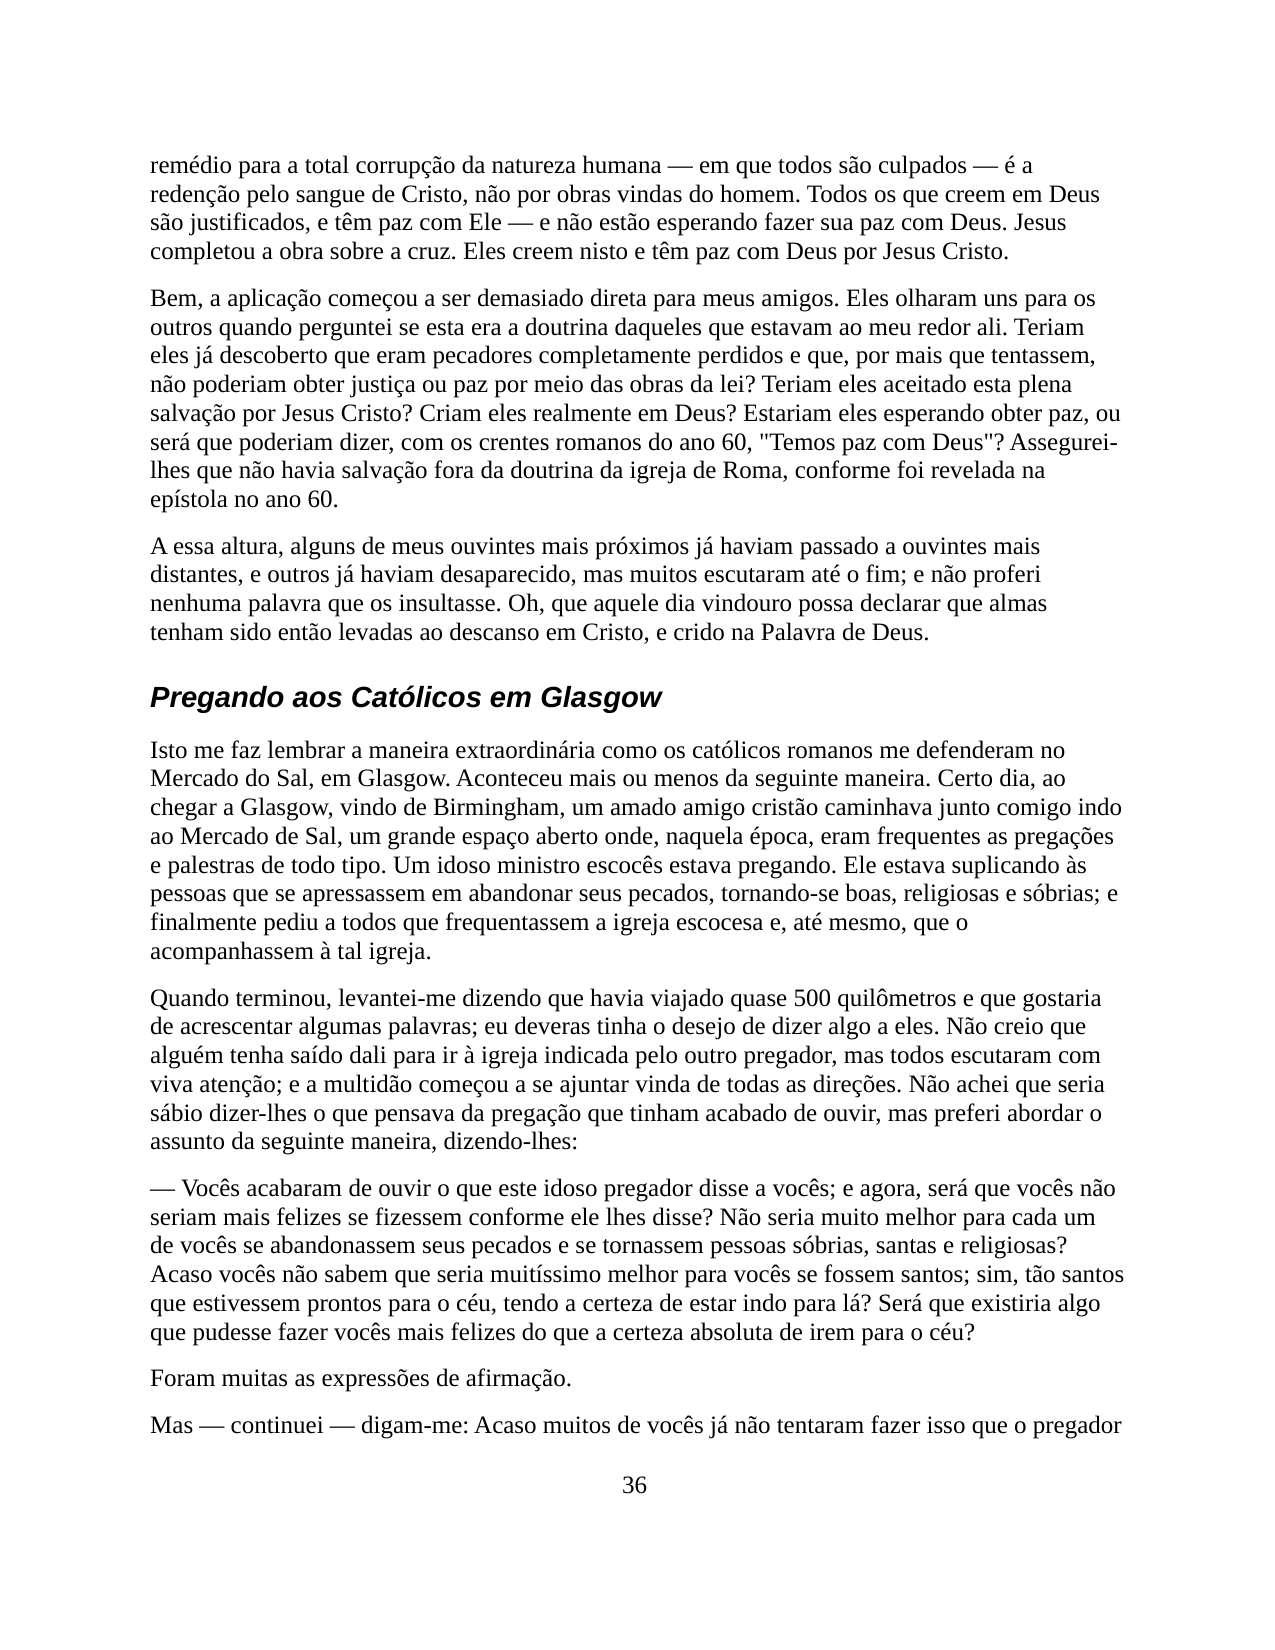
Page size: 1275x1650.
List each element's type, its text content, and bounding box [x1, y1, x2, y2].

text — Vocês acabaram de ouvir o que este idoso pregador disse a vocês; e agora, será que vocês não seriam mais felizes se fizessem conforme ele lhes disse? Não seria muito melhor para cada um de vocês se abandonassem seus pecados e se tornassem pessoas sóbrias, santas e religiosas? Acaso vocês não sabem que seria muitíssimo melhor para vocês se fossem santos; sim, tão santos que estivessem prontos para o céu, tendo a certeza de estar indo para lá? Será que existiria algo que pudesse fazer vocês mais felizes do que a certeza absoluta de irem para o céu? [150, 1173, 1125, 1346]
text Bem, a aplicação começou a ser demasiado direta para meus amigos. Eles olharam uns para os outros quando perguntei se esta era a doutrina daqueles que estavam ao meu redor ali. Teriam eles já descoberto que eram pecadores completamente perdidos e que, por mais que tentassem, não poderiam obter justiça ou paz por meio das obras da lei? Teriam eles aceitado esta plena salvação por Jesus Cristo? Criam eles realmente em Deus? Estariam eles esperando obter paz, ou será que poderiam dizer, com os crentes romanos do ano 60, "Temos paz com Deus"? Assegurei-lhes que não havia salvação fora da doutrina da igreja de Roma, conforme foi revelada na epístola no ano 60. [150, 283, 1125, 513]
subtitle Pregando aos Católicos em Glasgow [150, 680, 1125, 713]
text Foram muitas as expressões de afirmação. [150, 1363, 1125, 1392]
text A essa altura, alguns de meus ouvintes mais próximos já haviam passado a ouvintes mais distantes, e outros já haviam desaparecido, mas muitos escutaram até o fim; e não proferi nenhuma palavra que os insultasse. Oh, que aquele dia vindouro possa declarar que almas tenham sido então levadas ao descanso em Cristo, e crido na Palavra de Deus. [150, 531, 1125, 646]
text remédio para a total corrupção da natureza humana — em que todos são culpados — é a redenção pelo sangue de Cristo, não por obras vindas do homem. Todos os que creem em Deus são justificados, e têm paz com Ele — e não estão esperando fazer sua paz com Deus. Jesus completou a obra sobre a cruz. Eles creem nisto e têm paz com Deus por Jesus Cristo. [150, 150, 1125, 265]
text Isto me faz lembrar a maneira extraordinária como os católicos romanos me defenderam no Mercado do Sal, em Glasgow. Aconteceu mais ou menos da seguinte maneira. Certo dia, ao chegar a Glasgow, vindo de Birmingham, um amado amigo cristão caminhava junto comigo indo ao Mercado de Sal, um grande espaço aberto onde, naquela época, eram frequentes as pregações e palestras de todo tipo. Um idoso ministro escocês estava pregando. Ele estava suplicando às pessoas que se apressassem em abandonar seus pecados, tornando-se boas, religiosas e sóbrias; e finalmente pediu a todos que frequentassem a igreja escocesa e, até mesmo, que o acompanhassem à tal igreja. [150, 735, 1125, 965]
text Mas — continuei — digam-me: Acaso muitos de vocês já não tentaram fazer isso que o pregador [150, 1410, 1125, 1439]
text Quando terminou, levantei-me dizendo que havia viajado quase 500 quilômetros e que gostaria de acrescentar algumas palavras; eu deveras tinha o desejo de dizer algo a eles. Não creio que alguém tenha saído dali para ir à igreja indicada pelo outro pregador, mas todos escutaram com viva atenção; e a multidão começou a se ajuntar vinda de todas as direções. Não achei que seria sábio dizer-lhes o que pensava da pregação que tinham acabado de ouvir, mas preferi abordar o assunto da seguinte maneira, dizendo-lhes: [150, 983, 1125, 1155]
